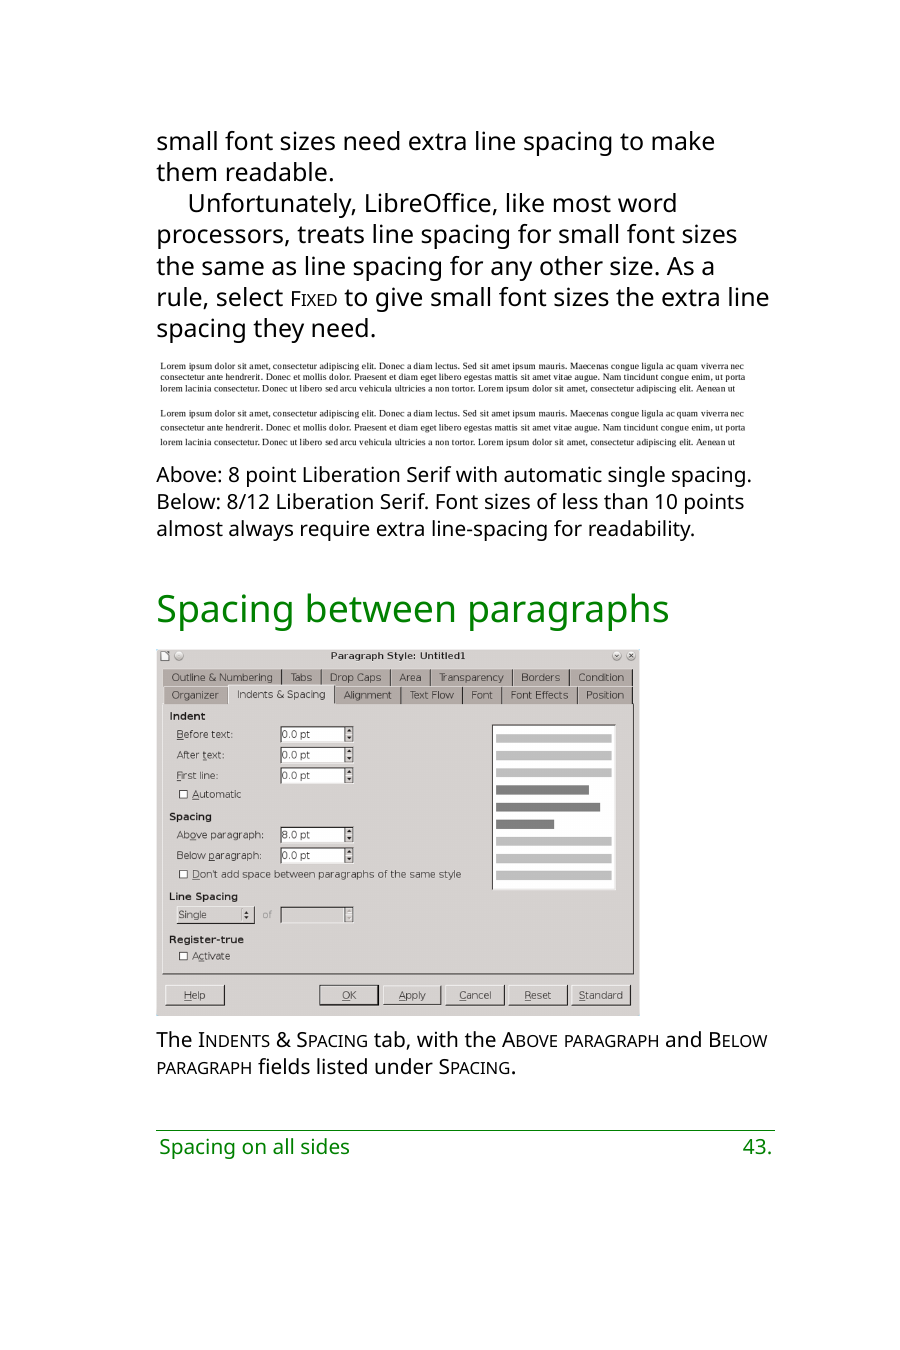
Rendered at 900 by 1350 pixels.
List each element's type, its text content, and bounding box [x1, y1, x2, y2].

picture [156, 359, 749, 449]
text Unfortunately, LibreOffice, like most word processors, treats line spacing for small font sizes the same as line spacing for any other size. As a rule, select Fixed to give small font sizes the extra line spacing they need. [156, 187, 775, 344]
table_header [156, 650, 775, 1018]
table_header [156, 359, 775, 453]
table_cell The Indents & Spacing tab, with the Above paragraph and Below paragraph fields listed under Spacing. [156, 1018, 775, 1080]
subtitle Spacing between paragraphs [156, 583, 775, 634]
text small font sizes need extra line spacing to make them readable. [156, 125, 775, 187]
table_cell Above: 8 point Liberation Serif with automatic single spacing. Below: 8/12 Liberation Serif. Font sizes of less than 10 points almost always require extra line-spacing for readability. [156, 453, 775, 542]
picture [156, 649, 640, 1016]
